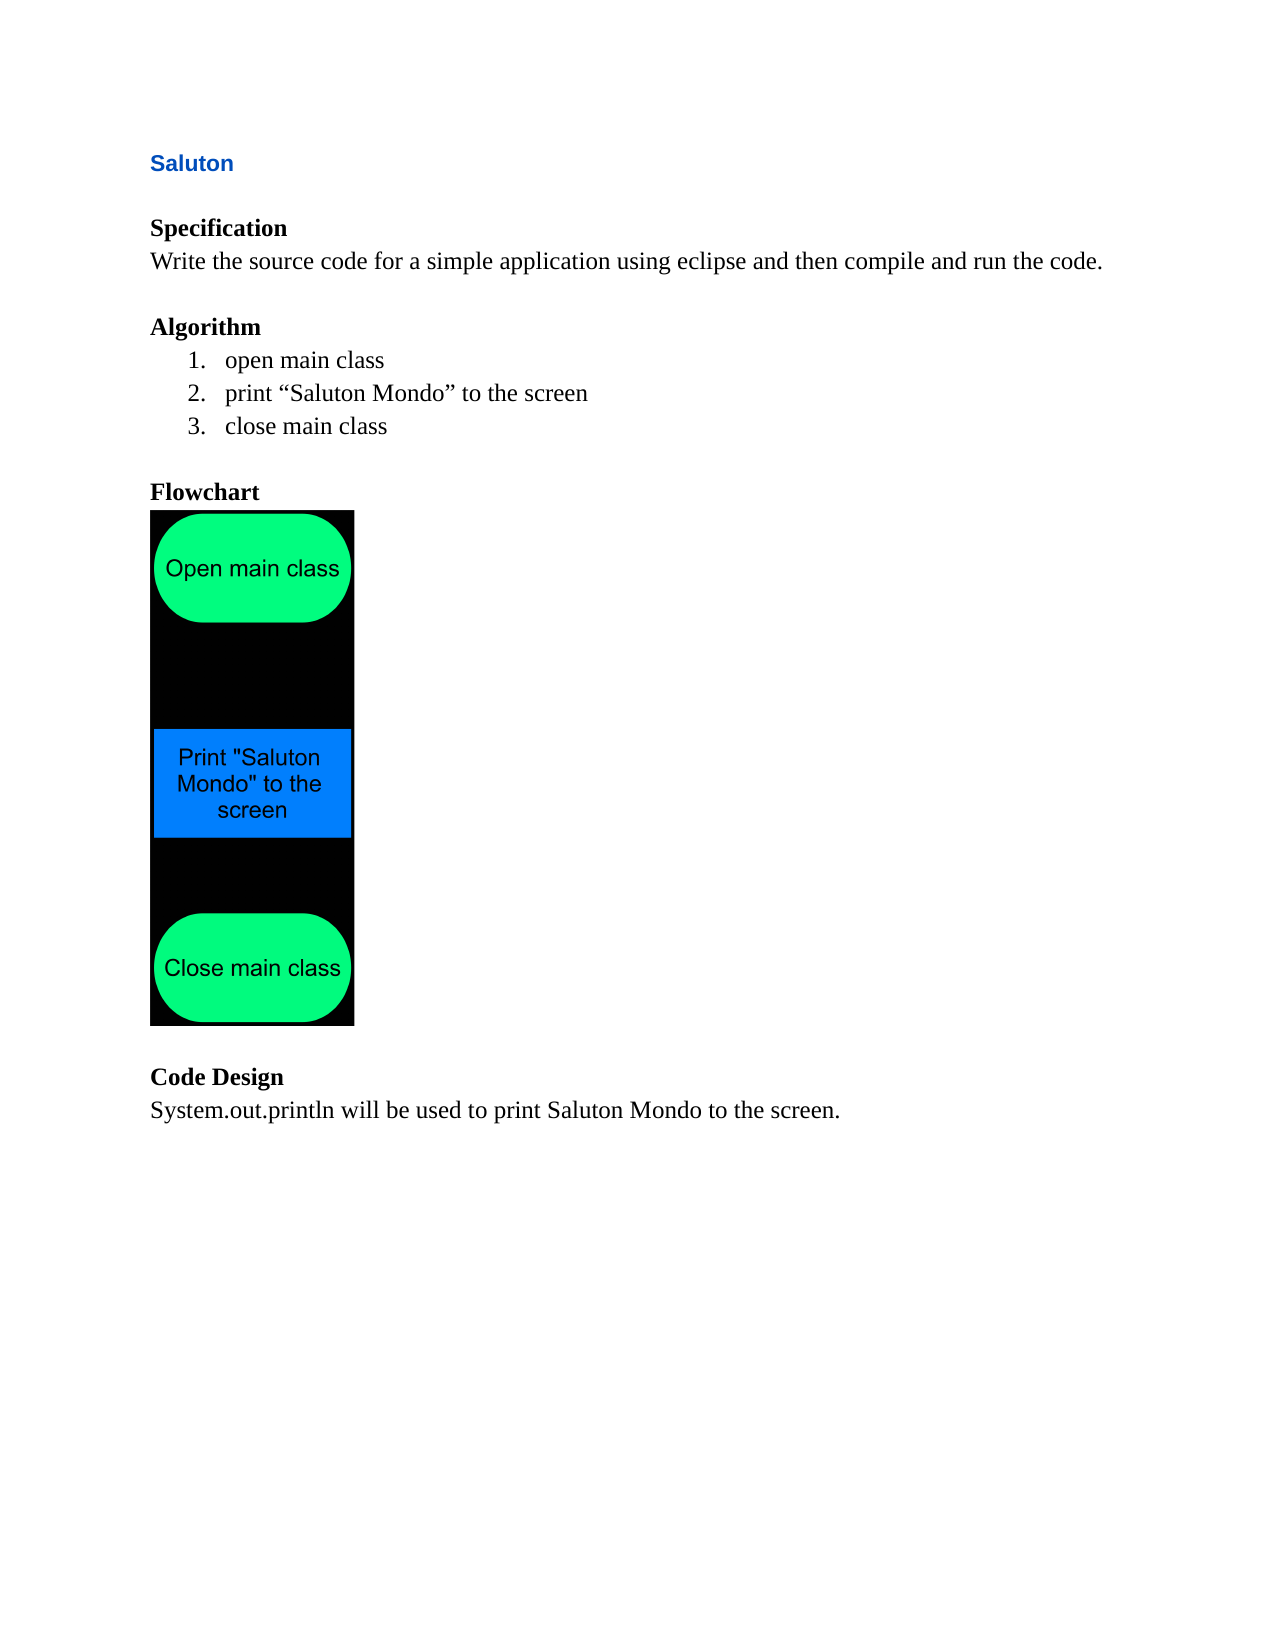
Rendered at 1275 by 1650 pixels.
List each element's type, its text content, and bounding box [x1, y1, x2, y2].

text System.out.println will be used to print Saluton Mondo to the screen. [150, 1096, 1125, 1124]
list open main class [187, 345, 1125, 374]
text Specification [150, 213, 1125, 242]
text Code Design [150, 1062, 1125, 1091]
text Algorithm [150, 312, 1125, 341]
text Flowchart [150, 477, 1125, 506]
text Saluton [150, 150, 1125, 176]
list close main class [187, 411, 1125, 440]
text Write the source code for a simple application using eclipse and then compile and run the code. [150, 246, 1125, 275]
list print “Saluton Mondo” to the screen [187, 378, 1125, 407]
picture [150, 510, 355, 1026]
